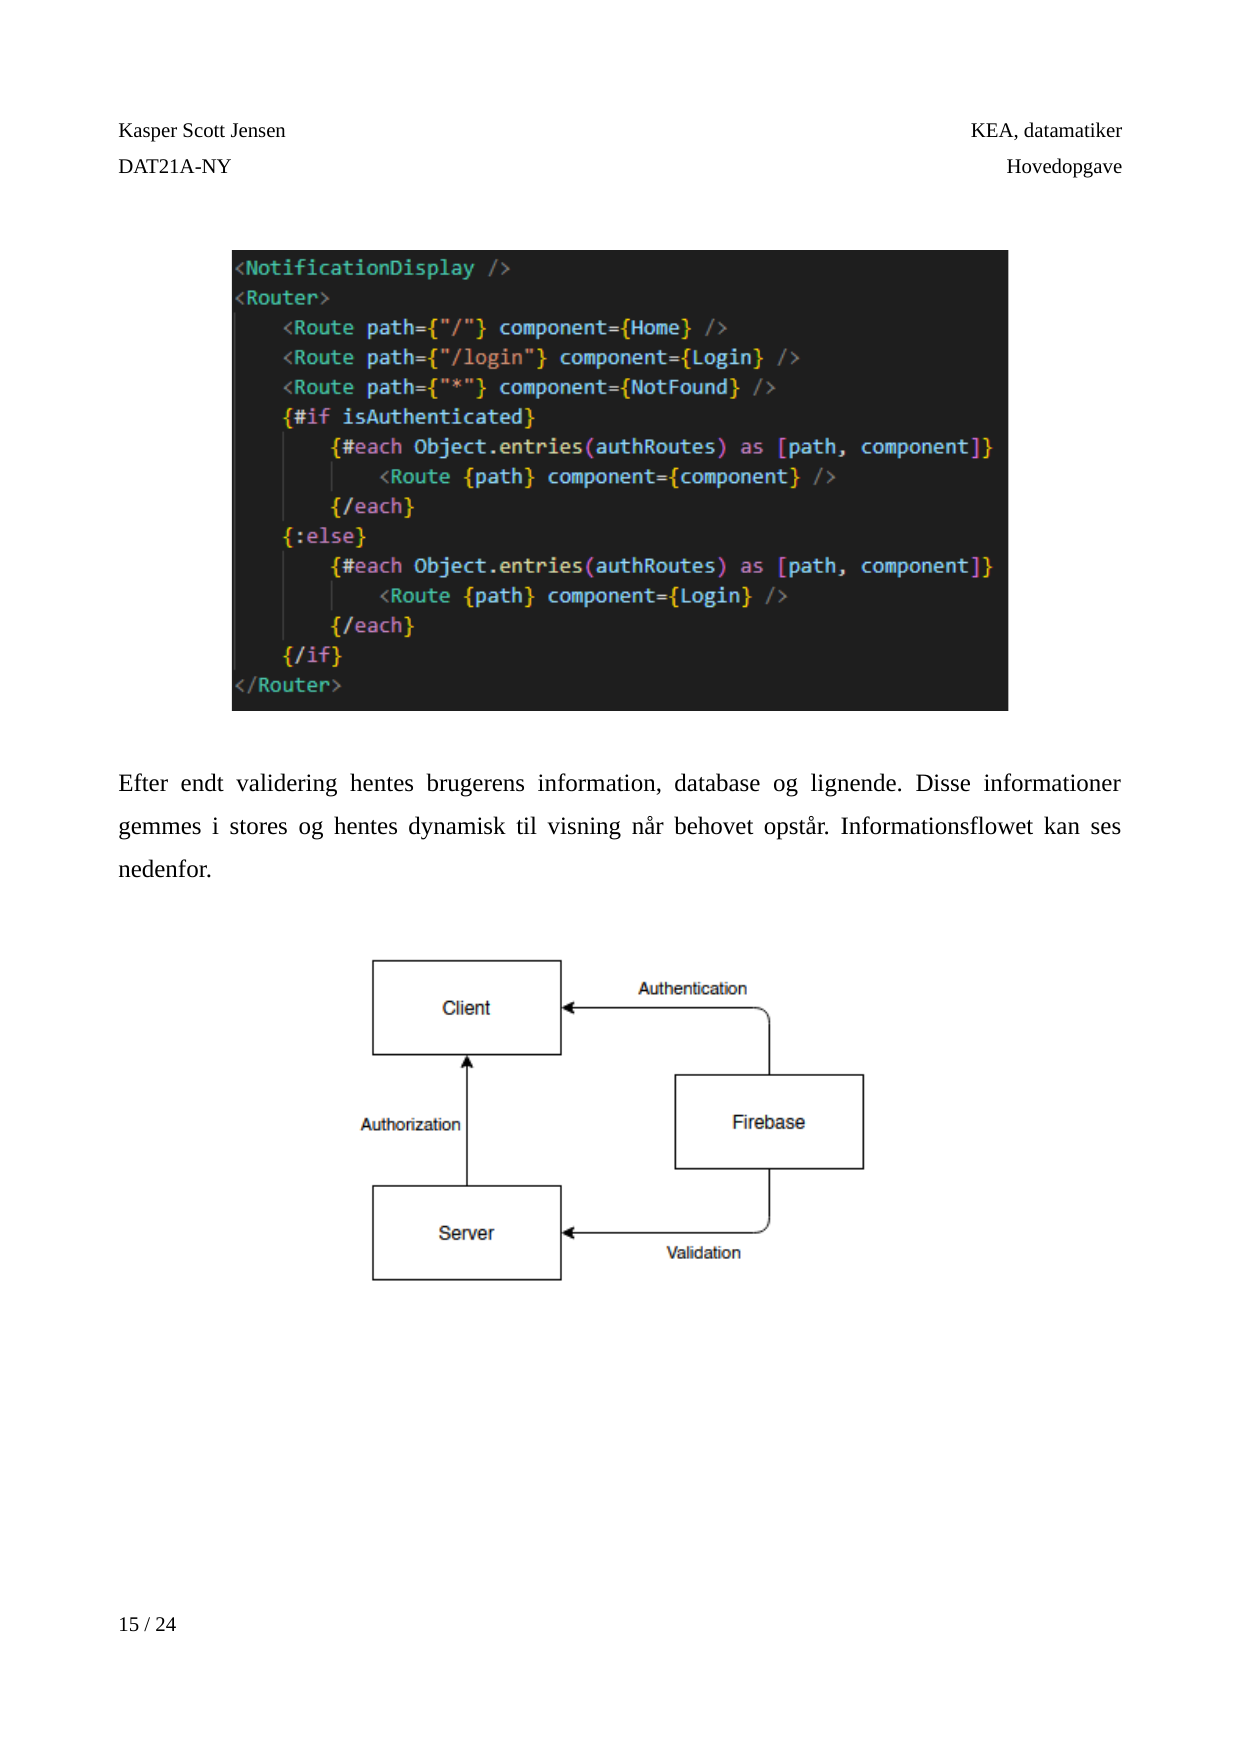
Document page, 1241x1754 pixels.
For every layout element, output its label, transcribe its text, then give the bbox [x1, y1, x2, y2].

picture [231, 250, 1009, 711]
text Efter endt validering hentes brugerens information, database og lignende. Disse informationer gemmes i stores og hentes dynamisk til visning når behovet opstår. Informationsflowet kan ses nedenfor. [118, 768, 1122, 883]
picture [349, 940, 891, 1323]
